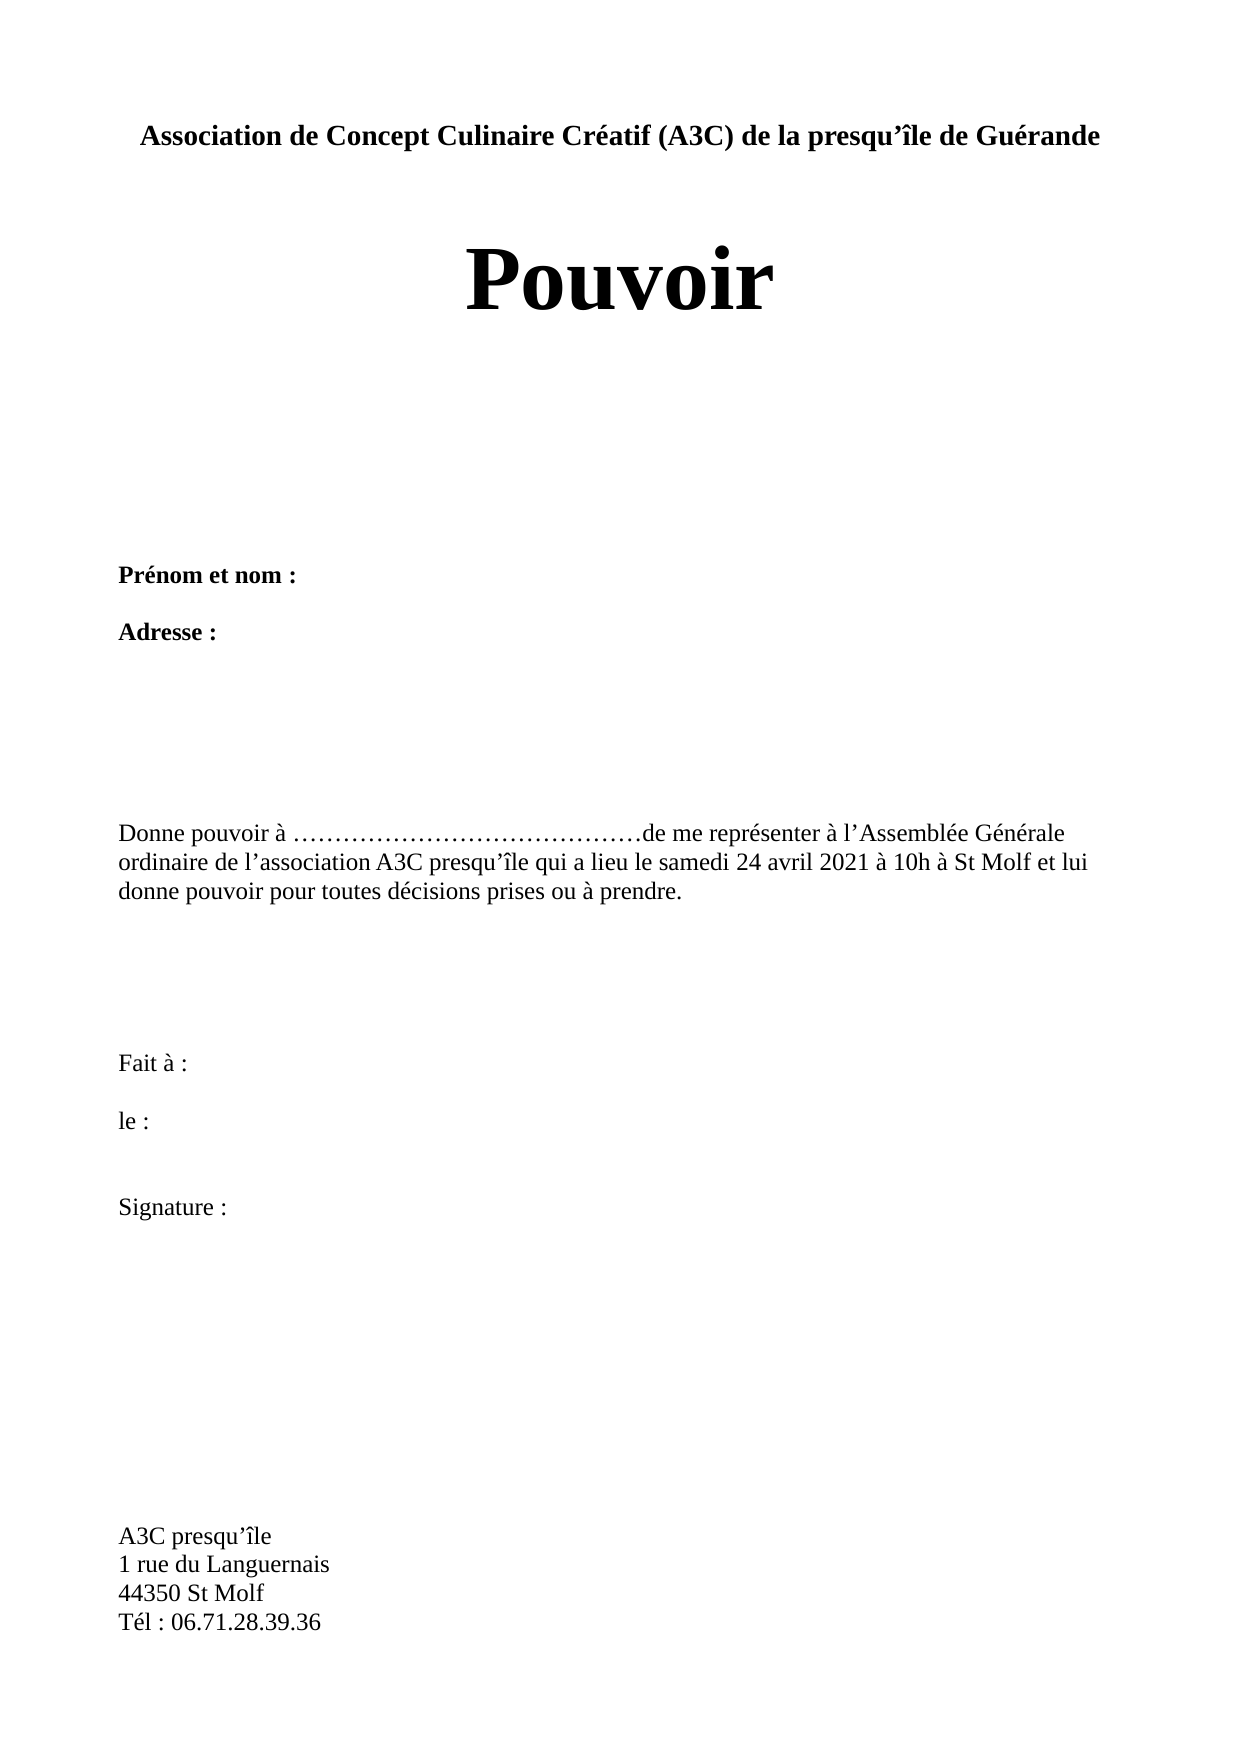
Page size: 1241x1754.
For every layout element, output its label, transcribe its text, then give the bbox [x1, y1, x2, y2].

text Signature : [118, 1192, 1122, 1221]
text Donne pouvoir à ……………………………………de me représenter à l’Assemblée Générale ordinaire de l’association A3C presqu’île qui a lieu le samedi 24 avril 2021 à 10h à St Molf et lui donne pouvoir pour toutes décisions prises ou à prendre. [118, 818, 1122, 905]
text Prénom et nom : [118, 560, 1122, 588]
text le : [118, 1106, 1122, 1135]
text Pouvoir [118, 224, 1122, 330]
text Fait à : [118, 1048, 1122, 1077]
text Adresse : [118, 617, 1122, 646]
